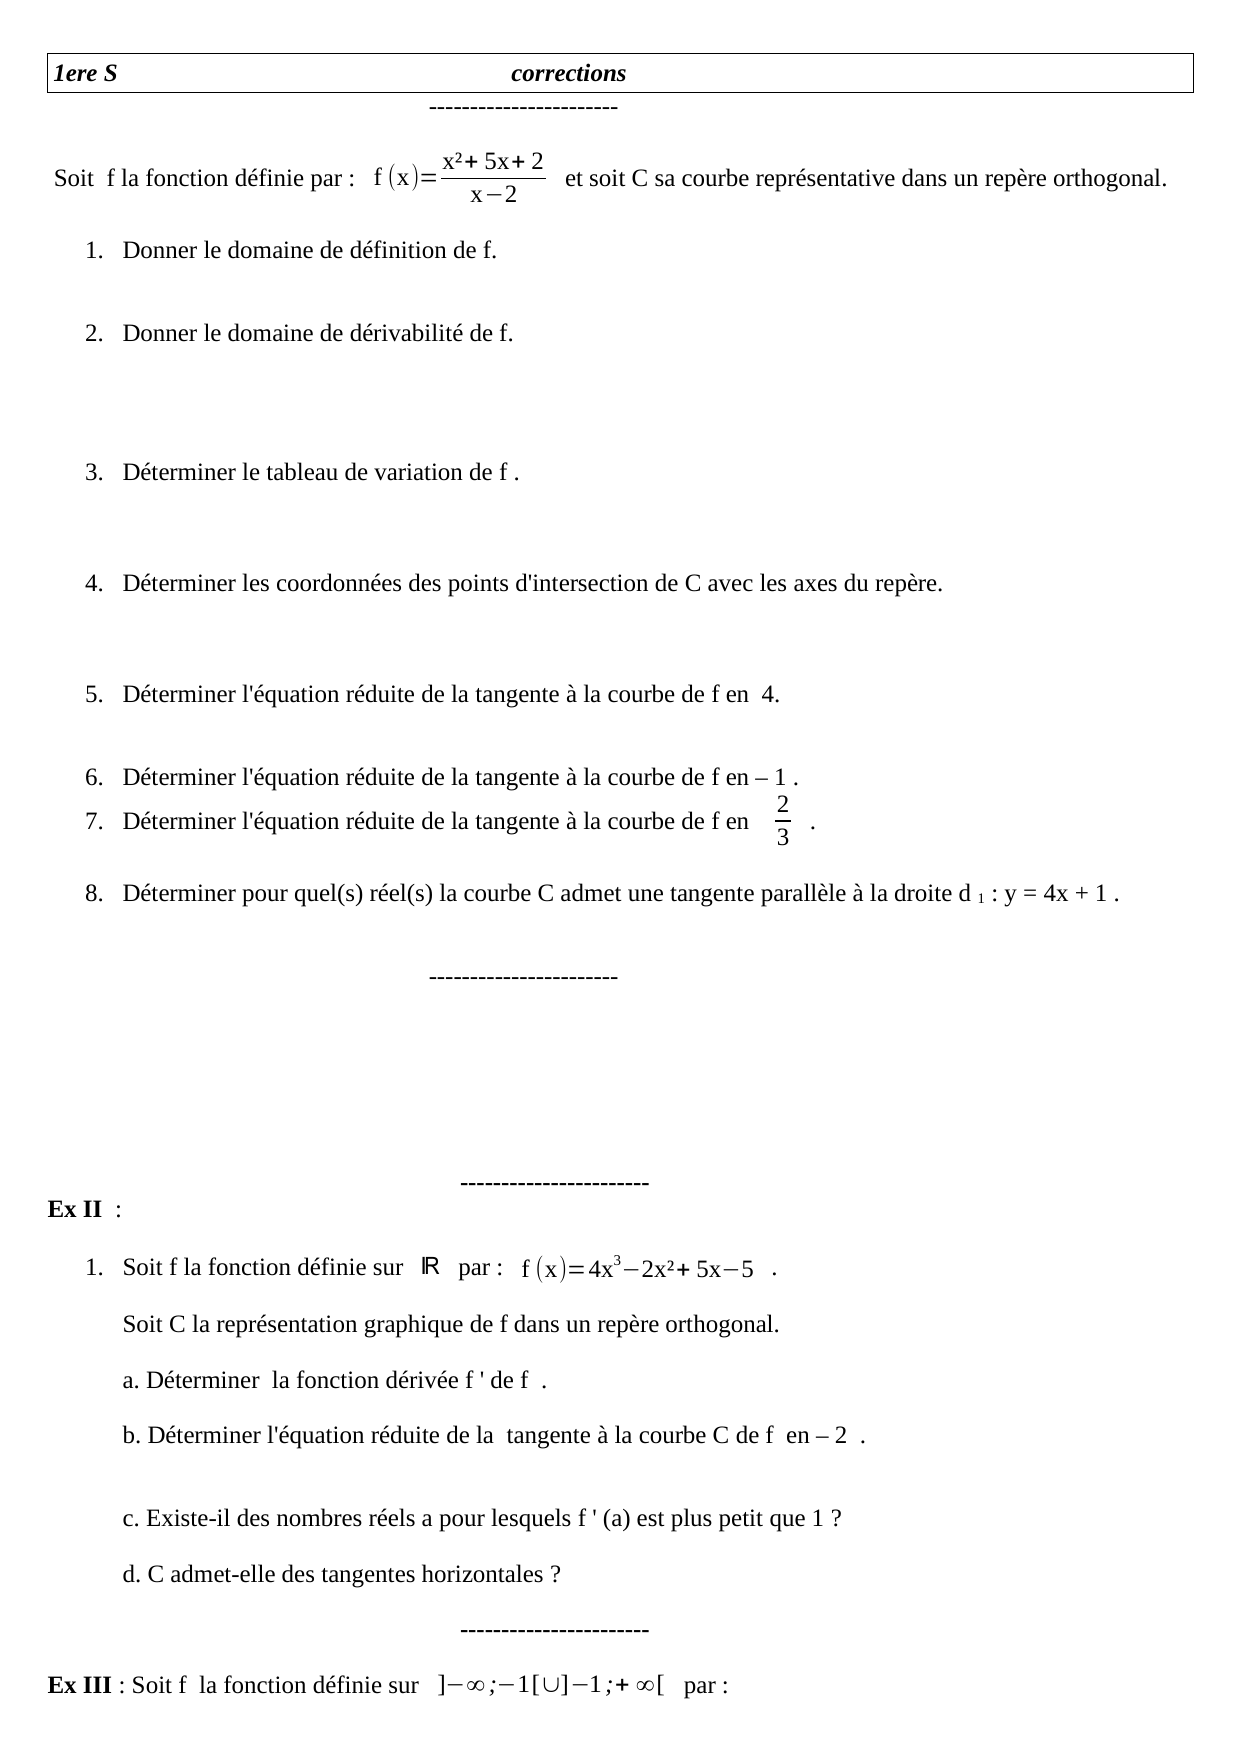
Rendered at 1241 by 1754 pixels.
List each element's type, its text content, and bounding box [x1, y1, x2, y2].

list a. Déterminer la fonction dérivée f ' de f . [85, 1366, 1193, 1394]
text Soit f la fonction définie par :et soit C sa courbe représentative dans un repère orthogonal. [47, 148, 1193, 209]
list c. Existe-il des nombres réels a pour lesquels f ' (a) est plus petit que 1 ? [85, 1504, 1193, 1532]
list Donner le domaine de dérivabilité de f. [85, 319, 1193, 347]
list Déterminer l'équation réduite de la tangente à la courbe de f en 4. [85, 680, 1193, 707]
table_header 1ere S corrections [48, 54, 1193, 92]
text Ex II : [47, 1195, 1193, 1223]
list Déterminer pour quel(s) réel(s) la courbe C admet une tangente parallèle à la droite d 1 : y = 4x + 1 . [85, 879, 1193, 907]
text ----------------------- [47, 1615, 1193, 1643]
text ----------------------- [47, 93, 1193, 120]
list Déterminer les coordonnées des points d'intersection de C avec les axes du repère. [85, 569, 1193, 597]
list d. C admet-elle des tangentes horizontales ? [85, 1560, 1193, 1588]
text Ex III : Soit f la fonction définie surpar : [47, 1671, 1193, 1699]
text ----------------------- [47, 962, 1193, 990]
list Déterminer le tableau de variation de f . [85, 458, 1193, 486]
list b. Déterminer l'équation réduite de la tangente à la courbe C de f en – 2 . [85, 1421, 1193, 1449]
list Déterminer l'équation réduite de la tangente à la courbe de f en . [85, 791, 1193, 851]
list Déterminer l'équation réduite de la tangente à la courbe de f en – 1 . [85, 763, 1193, 791]
list Soit f la fonction définie surpar :. [85, 1251, 1193, 1283]
list Soit C la représentation graphique de f dans un repère orthogonal. [85, 1311, 1193, 1338]
text ----------------------- [47, 1168, 1193, 1195]
list Donner le domaine de définition de f. [85, 236, 1193, 264]
